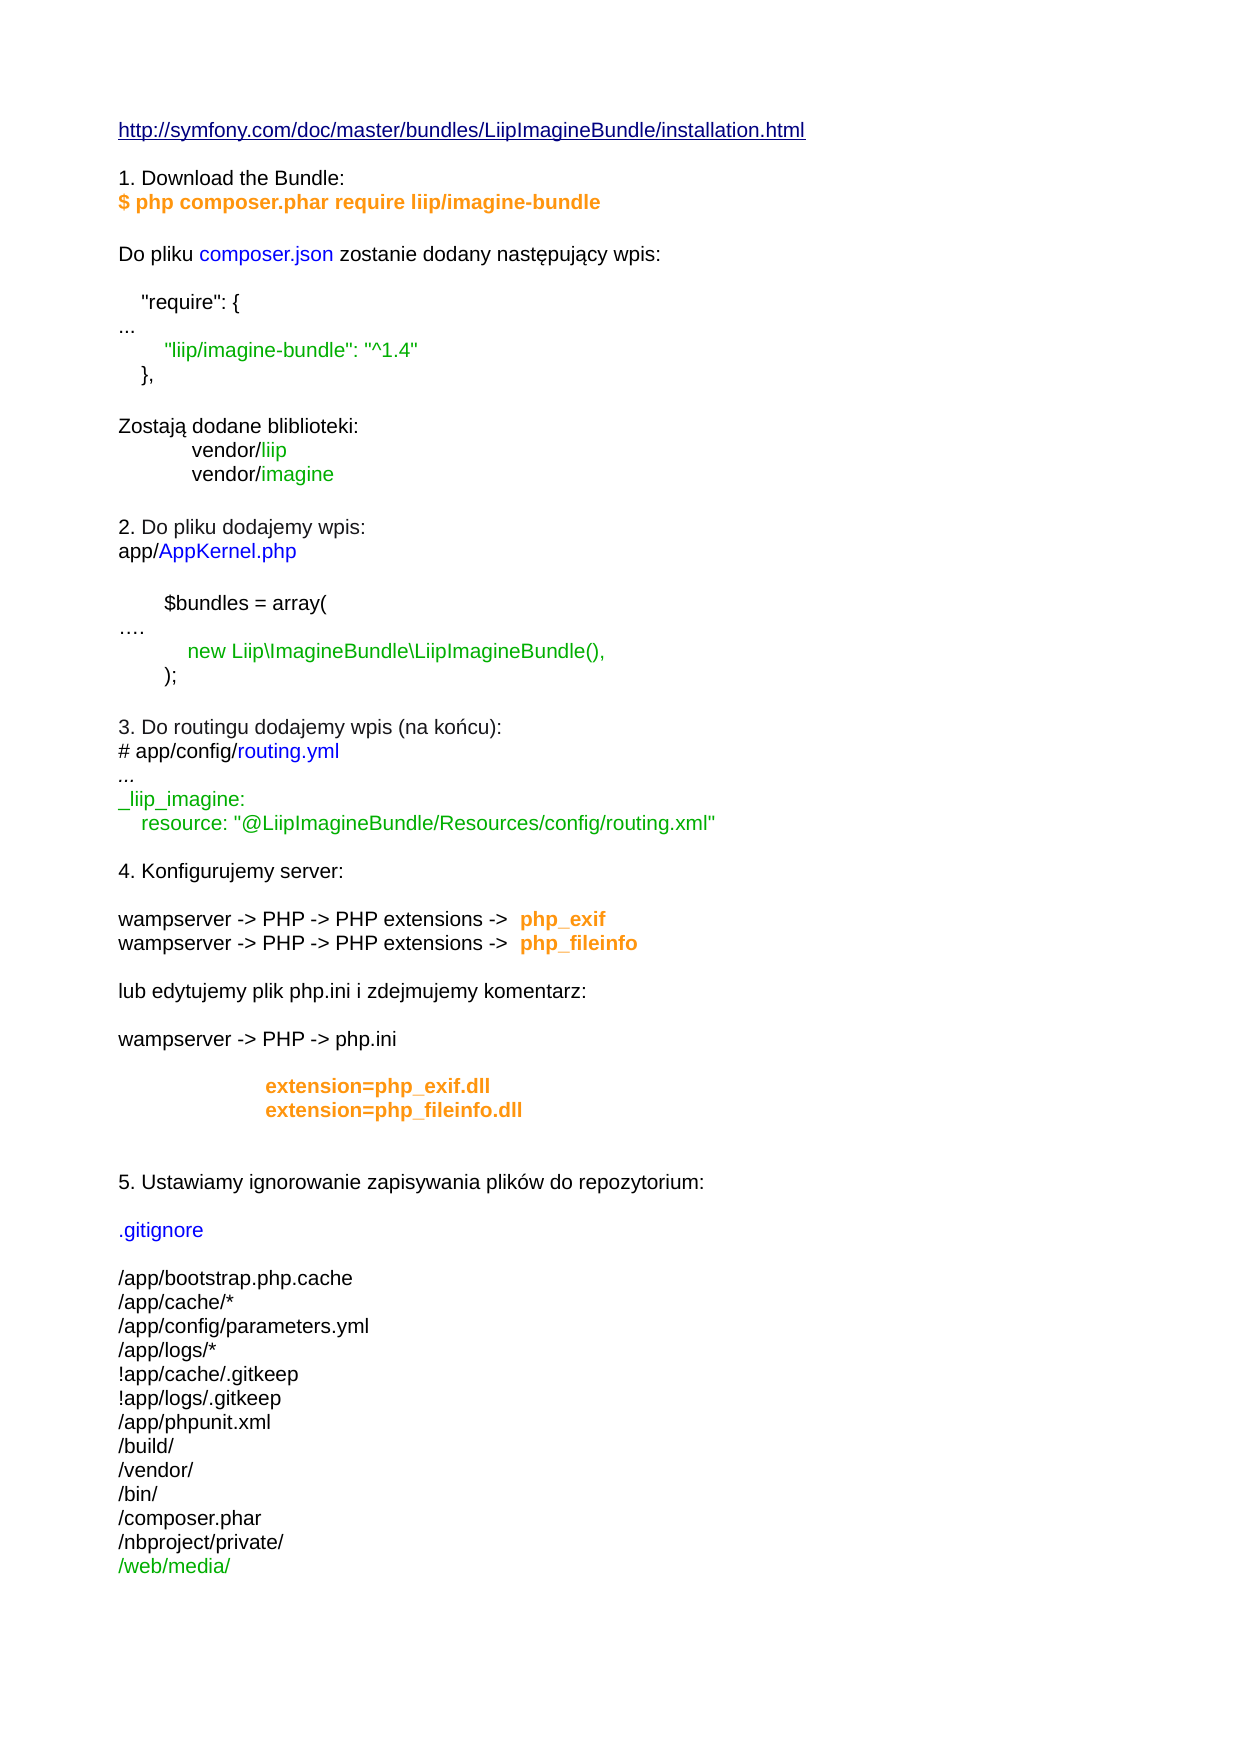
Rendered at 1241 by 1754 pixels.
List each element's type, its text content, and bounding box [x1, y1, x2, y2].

text !app/cache/.gitkeep [118, 1362, 1122, 1386]
text _liip_imagine: [118, 787, 1122, 811]
text wampserver -> PHP -> PHP extensions -> php_exif [118, 907, 1122, 931]
text 2. Do pliku dodajemy wpis: [118, 514, 1122, 538]
text 3. Do routingu dodajemy wpis (na końcu): [118, 715, 1122, 739]
text wampserver -> PHP -> PHP extensions -> php_fileinfo [118, 931, 1122, 954]
text 1. Download the Bundle: [118, 166, 1122, 190]
text !app/logs/.gitkeep [118, 1386, 1122, 1410]
text "liip/imagine-bundle": "^1.4" [118, 338, 1122, 362]
text /app/phpunit.xml [118, 1410, 1122, 1434]
text ); [118, 663, 1122, 687]
text }, [118, 362, 1122, 386]
text /app/bootstrap.php.cache [118, 1266, 1122, 1290]
text vendor/liip [118, 438, 1122, 462]
text http://symfony.com/doc/master/bundles/LiipImagineBundle/installation.html [118, 118, 1122, 142]
text "require": { [118, 290, 1122, 314]
text /bin/ [118, 1482, 1122, 1506]
text extension=php_fileinfo.dll [118, 1098, 1122, 1122]
text /app/cache/* [118, 1290, 1122, 1314]
text /app/logs/* [118, 1338, 1122, 1362]
text ... [118, 763, 1122, 787]
text resource: "@LiipImagineBundle/Resources/config/routing.xml" [118, 811, 1122, 835]
text /composer.phar [118, 1506, 1122, 1529]
text /vendor/ [118, 1458, 1122, 1482]
text 5. Ustawiamy ignorowanie zapisywania plików do repozytorium: [118, 1170, 1122, 1194]
text .gitignore [118, 1218, 1122, 1242]
text $ php composer.phar require liip/imagine-bundle [118, 190, 1122, 214]
text extension=php_exif.dll [118, 1074, 1122, 1098]
text vendor/imagine [118, 462, 1122, 486]
text app/AppKernel.php [118, 538, 1122, 562]
text Do pliku composer.json zostanie dodany następujący wpis: [118, 242, 1122, 266]
text /nbproject/private/ [118, 1529, 1122, 1553]
text # app/config/routing.yml [118, 739, 1122, 763]
text /app/config/parameters.yml [118, 1314, 1122, 1338]
text /web/media/ [118, 1553, 1122, 1577]
text wampserver -> PHP -> php.ini [118, 1026, 1122, 1050]
text 4. Konfigurujemy server: [118, 859, 1122, 883]
text /build/ [118, 1434, 1122, 1458]
text $bundles = array( [118, 591, 1122, 615]
text ... [118, 314, 1122, 338]
text Zostają dodane bliblioteki: [118, 414, 1122, 438]
text new Liip\ImagineBundle\LiipImagineBundle(), [118, 639, 1122, 663]
text lub edytujemy plik php.ini i zdejmujemy komentarz: [118, 978, 1122, 1002]
text …. [118, 615, 1122, 639]
